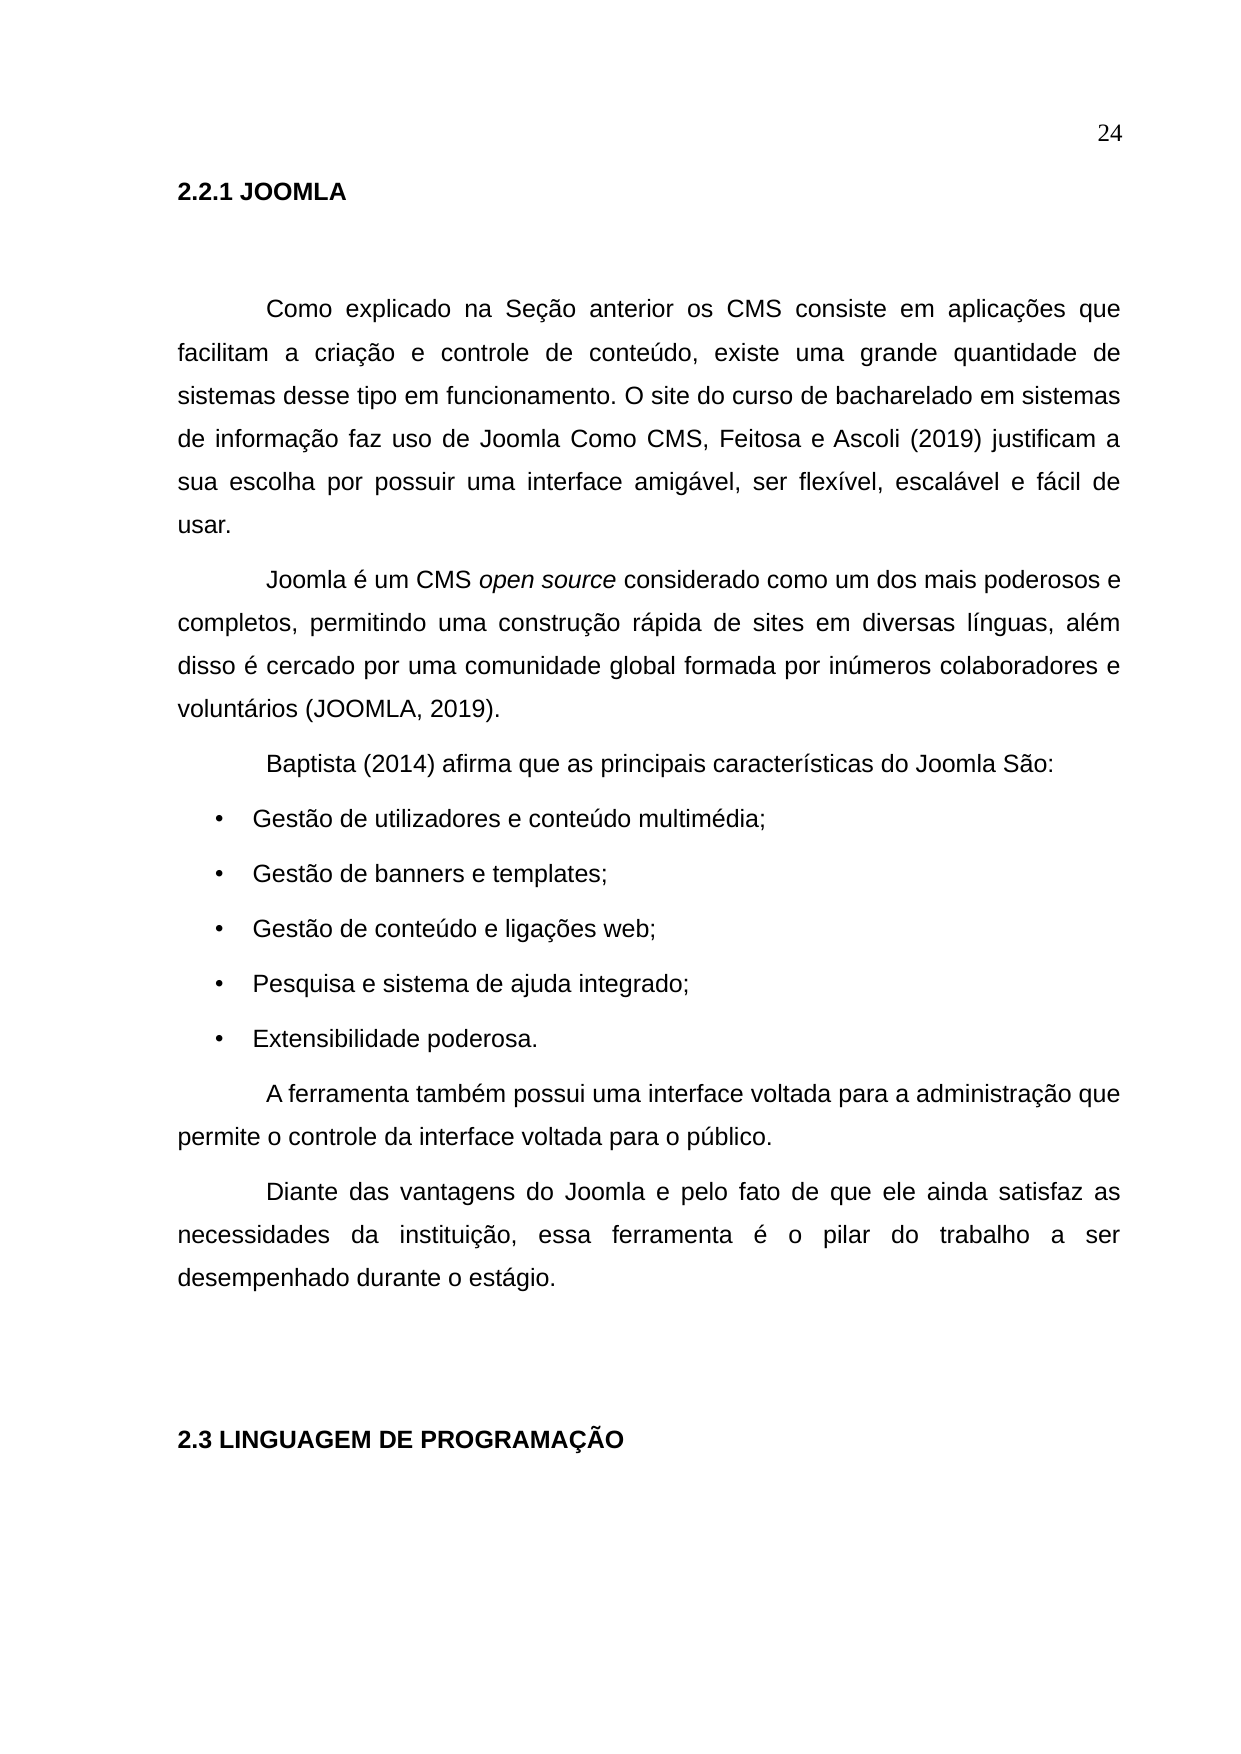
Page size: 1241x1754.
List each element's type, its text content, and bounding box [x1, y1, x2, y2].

text 2.2.1 JOOMLA [177, 177, 1122, 206]
text Joomla é um CMS open source considerado como um dos mais poderosos e completos, permitindo uma construção rápida de sites em diversas línguas, além disso é cercado por uma comunidade global formada por inúmeros colaboradores e voluntários (JOOMLA, 2019). [177, 565, 1122, 723]
text Como explicado na Seção anterior os CMS consiste em aplicações que facilitam a criação e controle de conteúdo, existe uma grande quantidade de sistemas desse tipo em funcionamento. O site do curso de bacharelado em sistemas de informação faz uso de Joomla Como CMS, Feitosa e Ascoli (2019) justificam a sua escolha por possuir uma interface amigável, ser flexível, escalável e fácil de usar. [177, 294, 1122, 539]
list Gestão de conteúdo e ligações web; [215, 914, 1122, 943]
list Pesquisa e sistema de ajuda integrado; [215, 969, 1122, 998]
list Gestão de banners e templates; [215, 859, 1122, 888]
text Baptista (2014) afirma que as principais características do Joomla São: [177, 749, 1122, 778]
list Gestão de utilizadores e conteúdo multimédia; [215, 804, 1122, 833]
text Diante das vantagens do Joomla e pelo fato de que ele ainda satisfaz as necessidades da instituição, essa ferramenta é o pilar do trabalho a ser desempenhado durante o estágio. [177, 1177, 1122, 1292]
list Extensibilidade poderosa. [215, 1024, 1122, 1053]
text A ferramenta também possui uma interface voltada para a administração que permite o controle da interface voltada para o público. [177, 1079, 1122, 1151]
text 2.3 LINGUAGEM DE PROGRAMAÇÃO [177, 1424, 1122, 1453]
